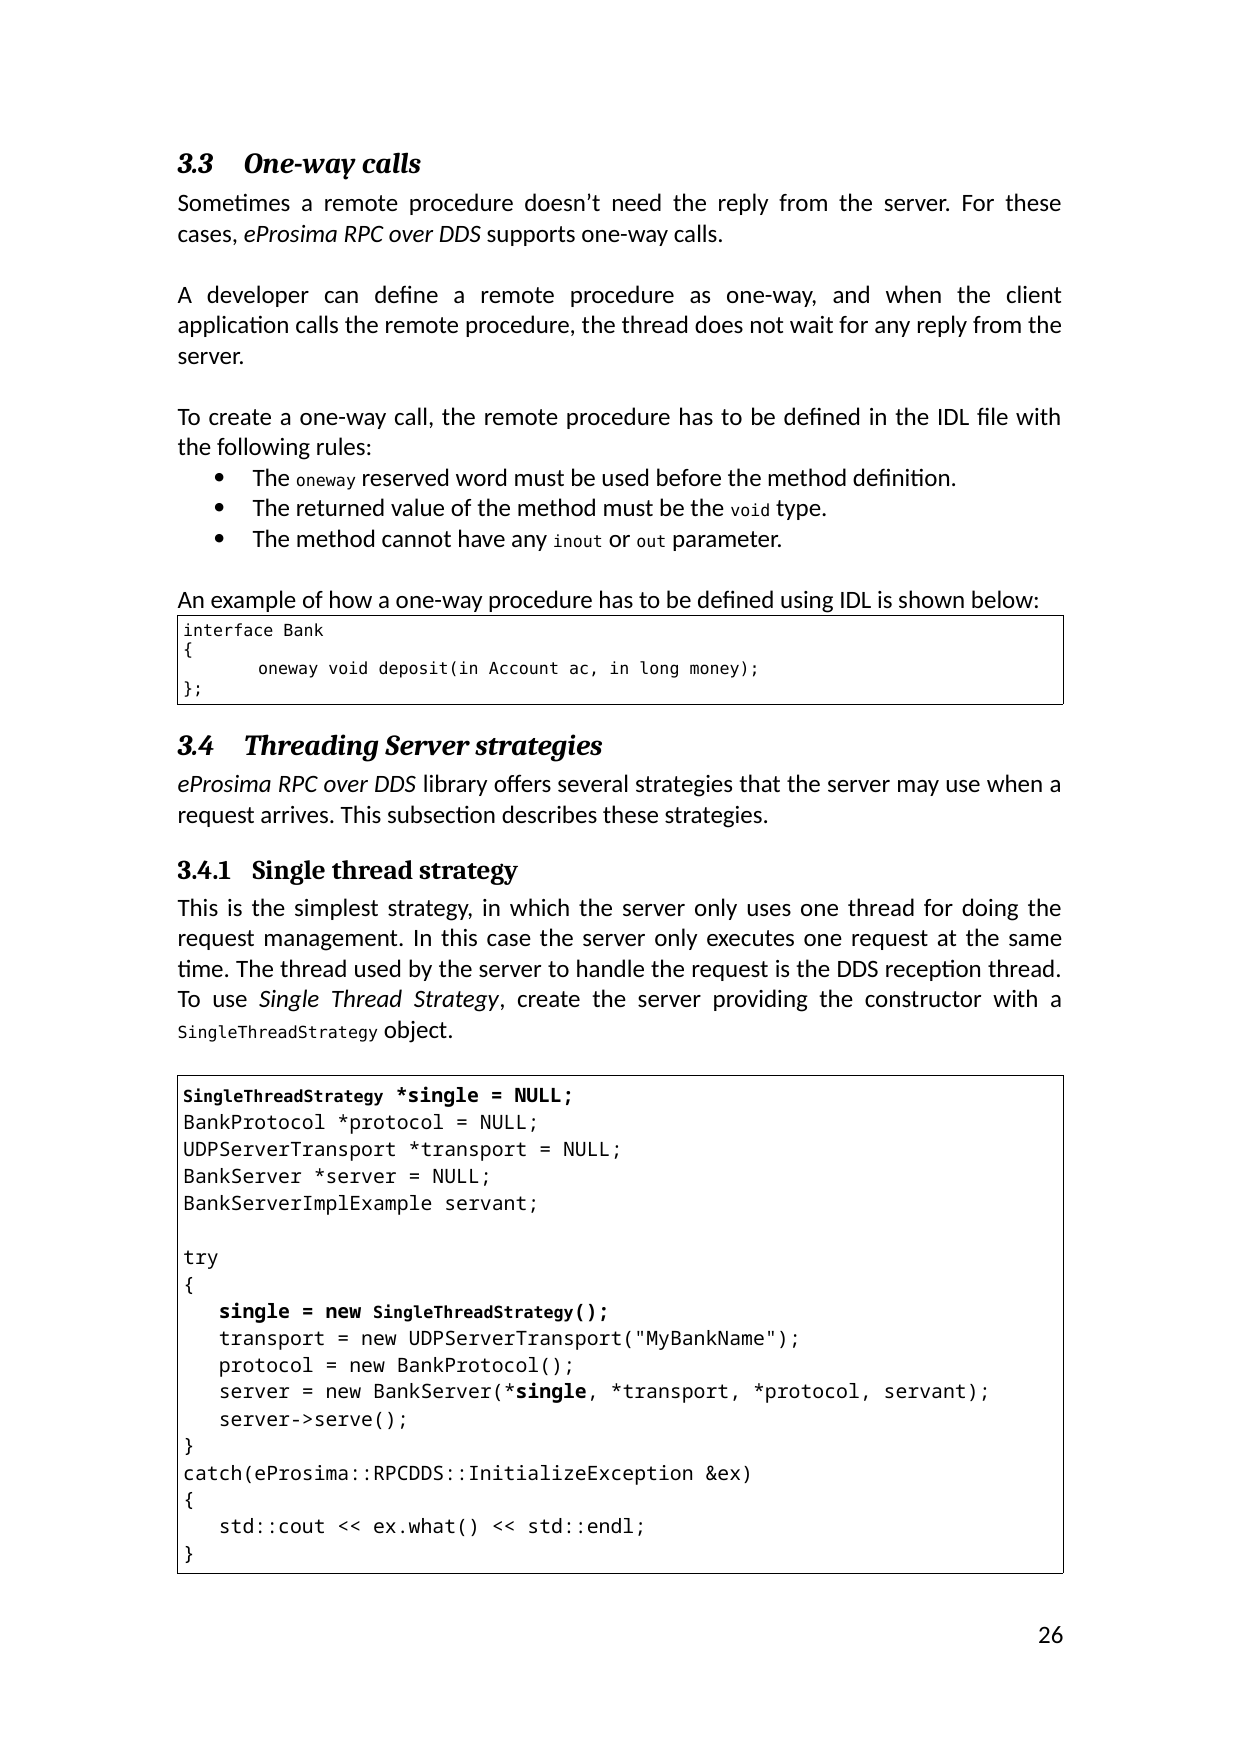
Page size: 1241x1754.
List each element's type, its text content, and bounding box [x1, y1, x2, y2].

text Sometimes a remote procedure doesn’t need the reply from the server. For these cases, eProsima RPC over DDS supports one-way calls. [177, 187, 1063, 248]
list The method cannot have any inout or out parameter. [215, 523, 1063, 554]
subtitle One-way calls [177, 148, 1063, 181]
table_header interface Bank { oneway void deposit(in Account ac, in long money); }; [178, 616, 1063, 704]
subtitle Single thread strategy [177, 855, 1063, 886]
text eProsima RPC over DDS library offers several strategies that the server may use when a request arrives. This subsection describes these strategies. [177, 769, 1063, 830]
text This is the simplest strategy, in which the server only uses one thread for doing the request management. In this case the server only executes one request at the same time. The thread used by the server to handle the request is the DDS reception thread. To use Single Thread Strategy, create the server providing the constructor with a SingleThreadStrategy object. [177, 892, 1063, 1045]
text To create a one-way call, the remote procedure has to be defined in the IDL file with the following rules: [177, 401, 1063, 462]
text An example of how a one-way procedure has to be defined using IDL is shown below: [177, 584, 1063, 615]
text A developer can define a remote procedure as one-way, and when the client application calls the remote procedure, the thread does not wait for any reply from the server. [177, 279, 1063, 371]
list The returned value of the method must be the void type. [215, 493, 1063, 523]
table_header SingleThreadStrategy *single = NULL; BankProtocol *protocol = NULL; UDPServerTransport *transport = NULL; BankServer *server = NULL; BankServerImplExample servant; try { single = new SingleThreadStrategy(); transport = new UDPServerTransport("MyBankName"); protocol = new BankProtocol(); server = new BankServer(*single, *transport, *protocol, servant); server->serve(); } catch(eProsima::RPCDDS::InitializeException &ex) { std::cout << ex.what() << std::endl; } [178, 1076, 1063, 1572]
subtitle Threading Server strategies [177, 729, 1063, 762]
list The oneway reserved word must be used before the method definition. [215, 462, 1063, 493]
